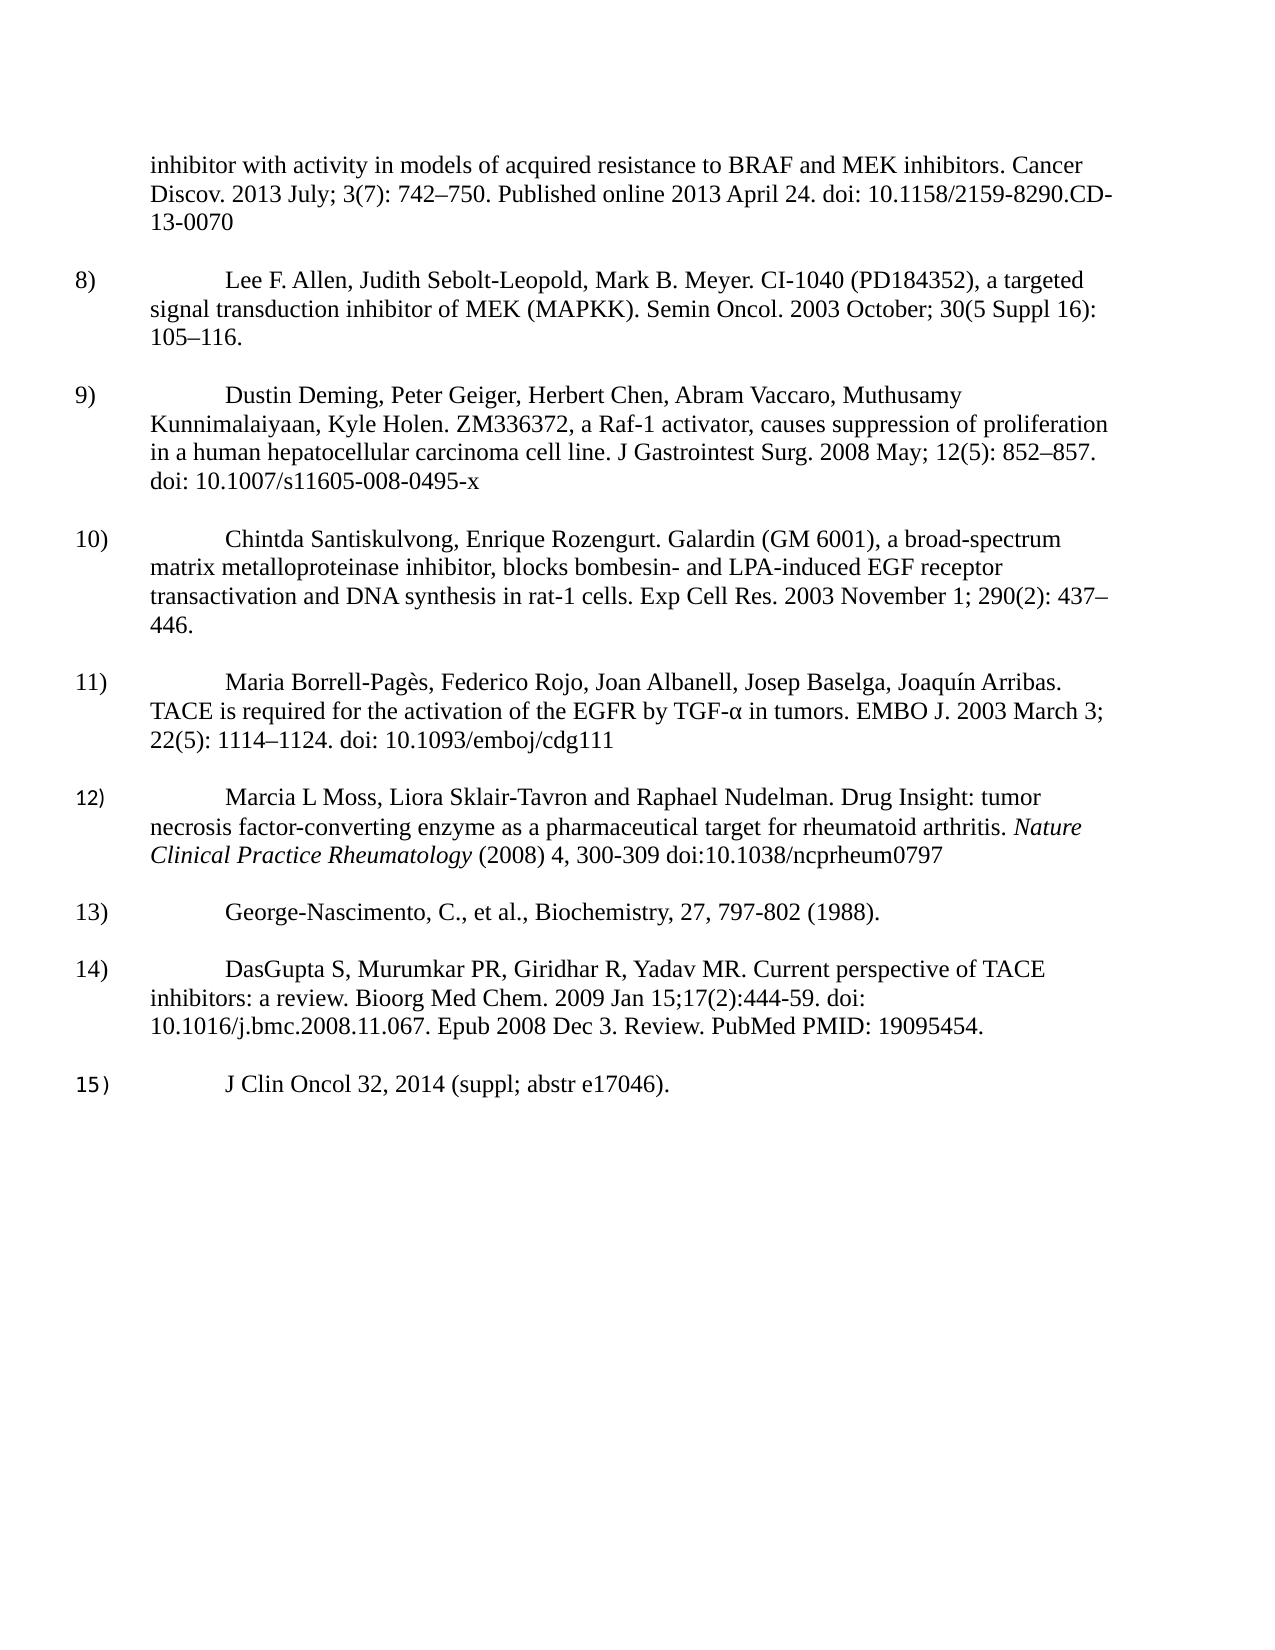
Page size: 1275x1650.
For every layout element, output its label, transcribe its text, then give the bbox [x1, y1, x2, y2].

list Maria Borrell-Pagès, Federico Rojo, Joan Albanell, Josep Baselga, Joaquín Arribas. TACE is required for the activation of the EGFR by TGF-α in tumors. EMBO J. 2003 March 3; 22(5): 1114–1124. doi: 10.1093/emboj/cdg111 [75, 667, 1125, 754]
list J Clin Oncol 32, 2014 (suppl; abstr e17046). [75, 1069, 1125, 1098]
list DasGupta S, Murumkar PR, Giridhar R, Yadav MR. Current perspective of TACE inhibitors: a review. Bioorg Med Chem. 2009 Jan 15;17(2):444-59. doi: 10.1016/j.bmc.2008.11.067. Epub 2008 Dec 3. Review. PubMed PMID: 19095454. [75, 954, 1125, 1040]
list George-Nascimento, C., et al., Biochemistry, 27, 797-802 (1988). [75, 897, 1125, 926]
list Dustin Deming, Peter Geiger, Herbert Chen, Abram Vaccaro, Muthusamy Kunnimalaiyaan, Kyle Holen. ZM336372, a Raf-1 activator, causes suppression of proliferation in a human hepatocellular carcinoma cell line. J Gastrointest Surg. 2008 May; 12(5): 852–857. doi: 10.1007/s11605-008-0495-x [75, 380, 1125, 495]
list Chintda Santiskulvong, Enrique Rozengurt. Galardin (GM 6001), a broad-spectrum matrix metalloproteinase inhibitor, blocks bombesin- and LPA-induced EGF receptor transactivation and DNA synthesis in rat-1 cells. Exp Cell Res. 2003 November 1; 290(2): 437–446. [75, 524, 1125, 639]
list Marcia L Moss, Liora Sklair-Tavron and Raphael Nudelman. Drug Insight: tumor necrosis factor-converting enzyme as a pharmaceutical target for rheumatoid arthritis. Nature Clinical Practice Rheumatology (2008) 4, 300-309 doi:10.1038/ncprheum0797 [75, 782, 1125, 869]
list Lee F. Allen, Judith Sebolt-Leopold, Mark B. Meyer. CI-1040 (PD184352), a targeted signal transduction inhibitor of MEK (MAPKK). Semin Oncol. 2003 October; 30(5 Suppl 16): 105–116. [75, 265, 1125, 351]
list inhibitor with activity in models of acquired resistance to BRAF and MEK inhibitors. Cancer Discov. 2013 July; 3(7): 742–750. Published online 2013 April 24. doi: 10.1158/2159-8290.CD-13-0070 [75, 150, 1125, 236]
